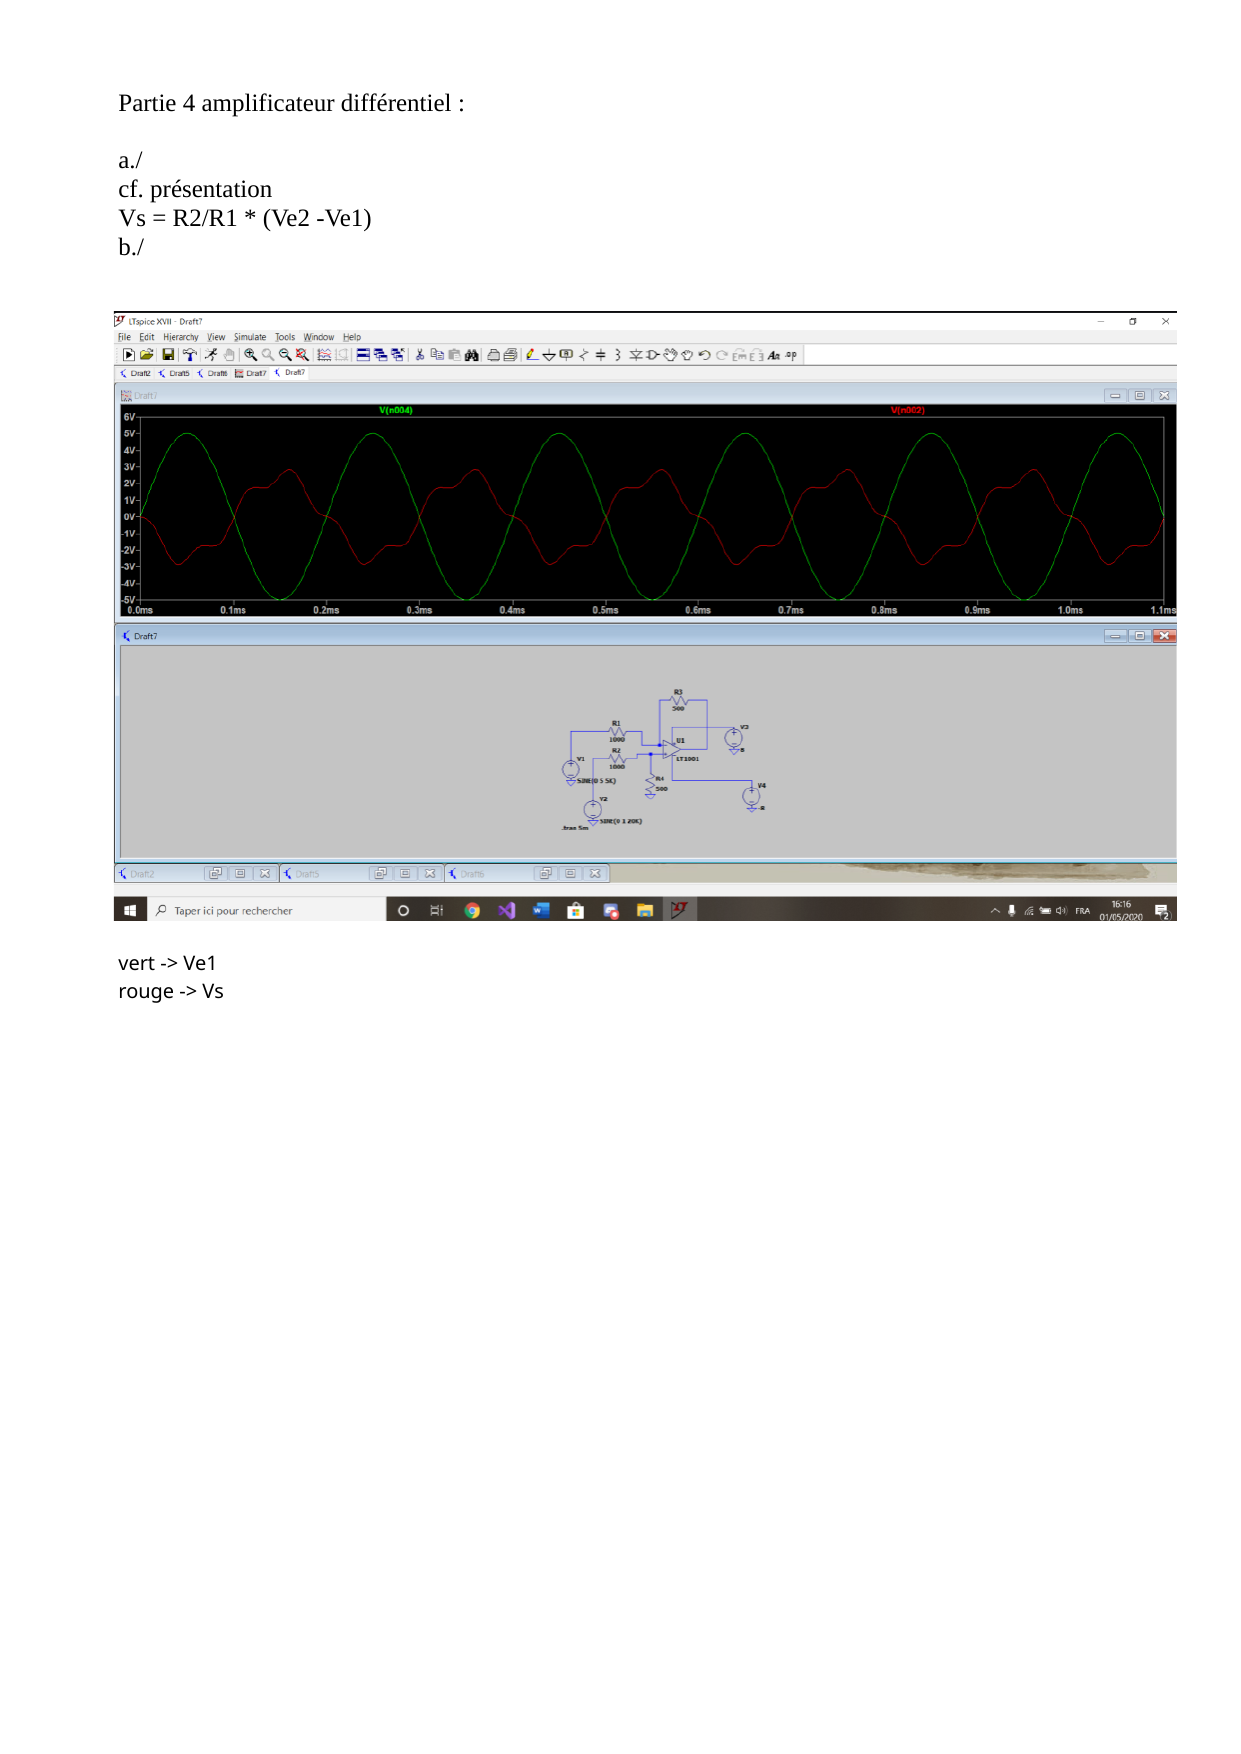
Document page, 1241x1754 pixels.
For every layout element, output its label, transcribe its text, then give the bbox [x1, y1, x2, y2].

text b./ [118, 232, 1181, 260]
text rouge -> Vs [118, 977, 1181, 1004]
text Partie 4 amplificateur différentiel : [118, 88, 1181, 117]
text cf. présentation [118, 174, 1181, 203]
picture [113, 311, 1177, 921]
text vert -> Ve1 [118, 949, 1181, 977]
text Vs = R2/R1 * (Ve2 -Ve1) [118, 203, 1181, 232]
text a./ [118, 145, 1181, 174]
